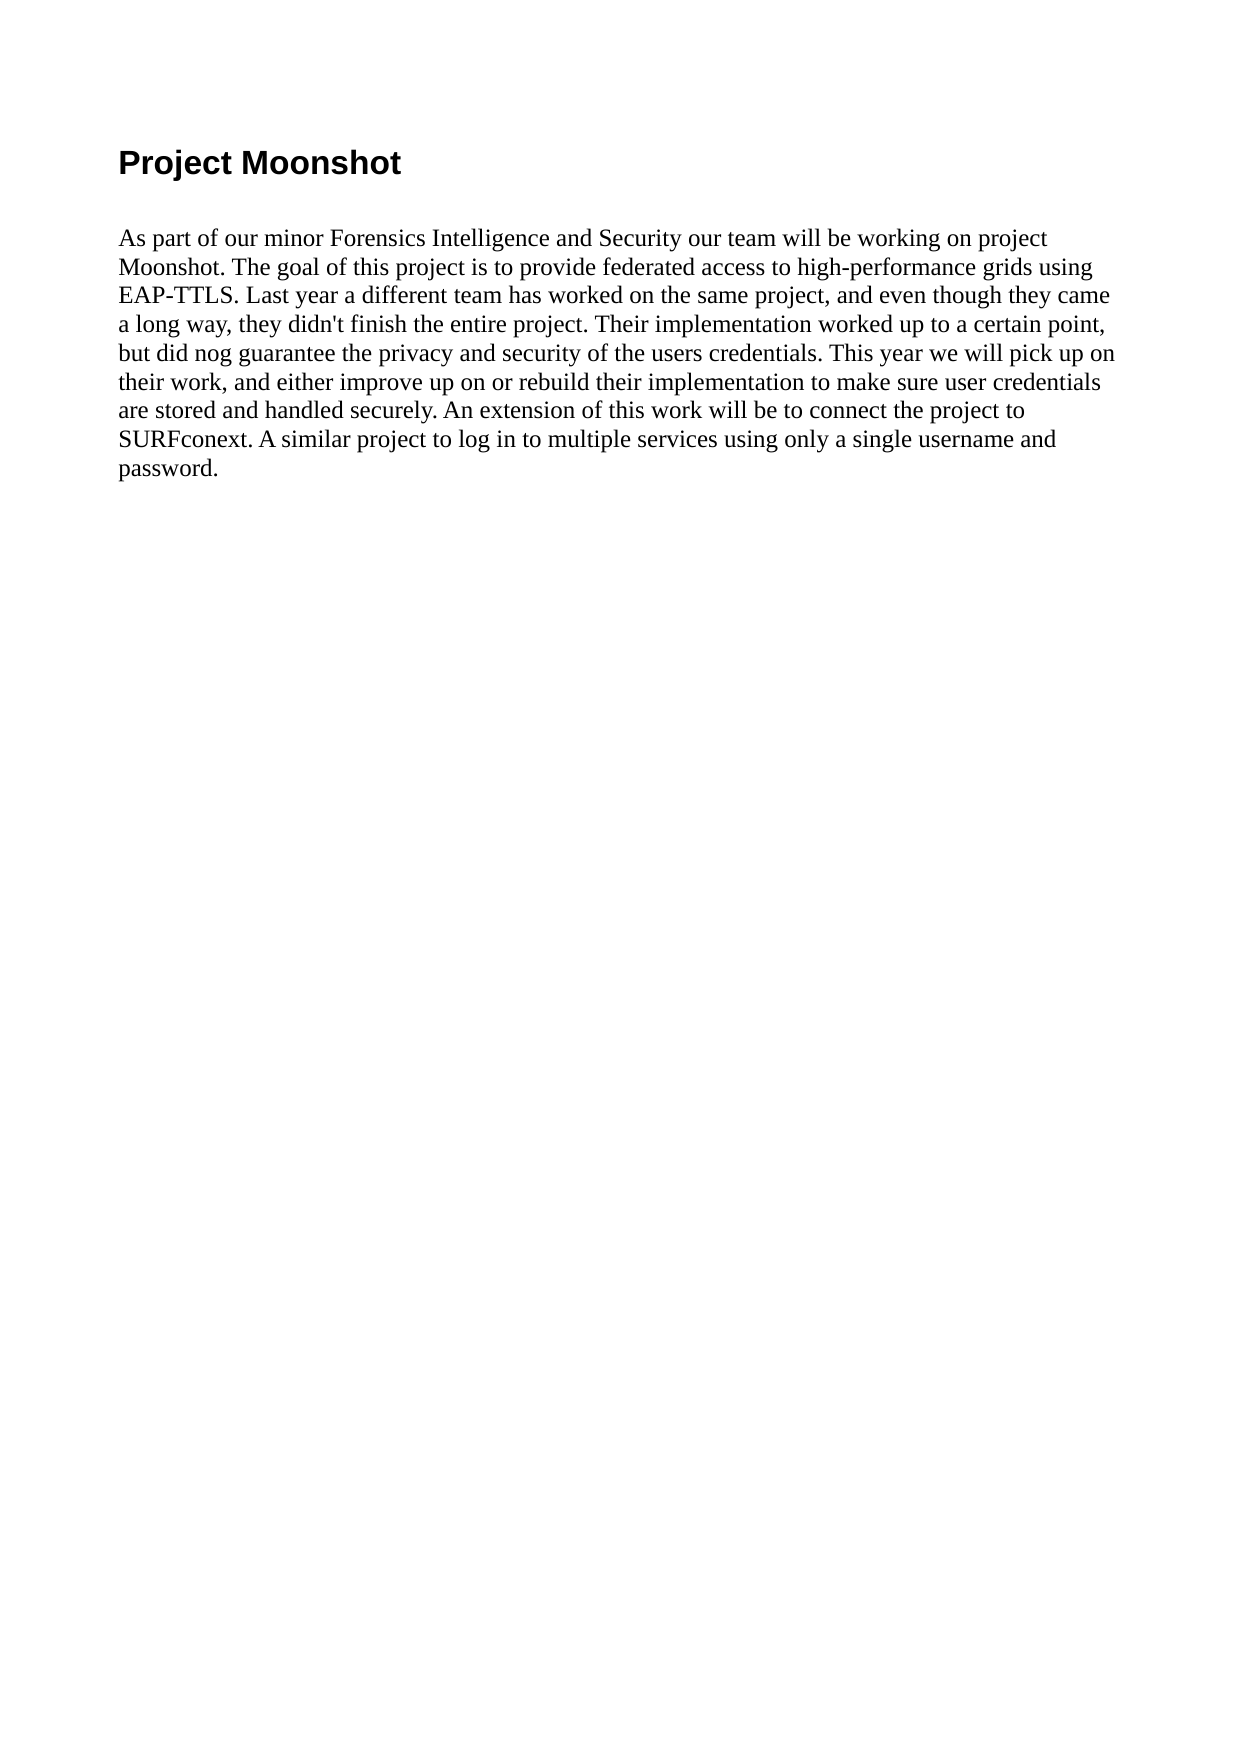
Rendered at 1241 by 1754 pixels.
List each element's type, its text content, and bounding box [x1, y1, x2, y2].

subtitle Project Moonshot [118, 143, 1122, 182]
text As part of our minor Forensics Intelligence and Security our team will be working on project Moonshot. The goal of this project is to provide federated access to high-performance grids using EAP-TTLS. Last year a different team has worked on the same project, and even though they came a long way, they didn't finish the entire project. Their implementation worked up to a certain point, but did nog guarantee the privacy and security of the users credentials. This year we will pick up on their work, and either improve up on or rebuild their implementation to make sure user credentials are stored and handled securely. An extension of this work will be to connect the project to SURFconext. A similar project to log in to multiple services using only a single username and password. [118, 223, 1122, 482]
